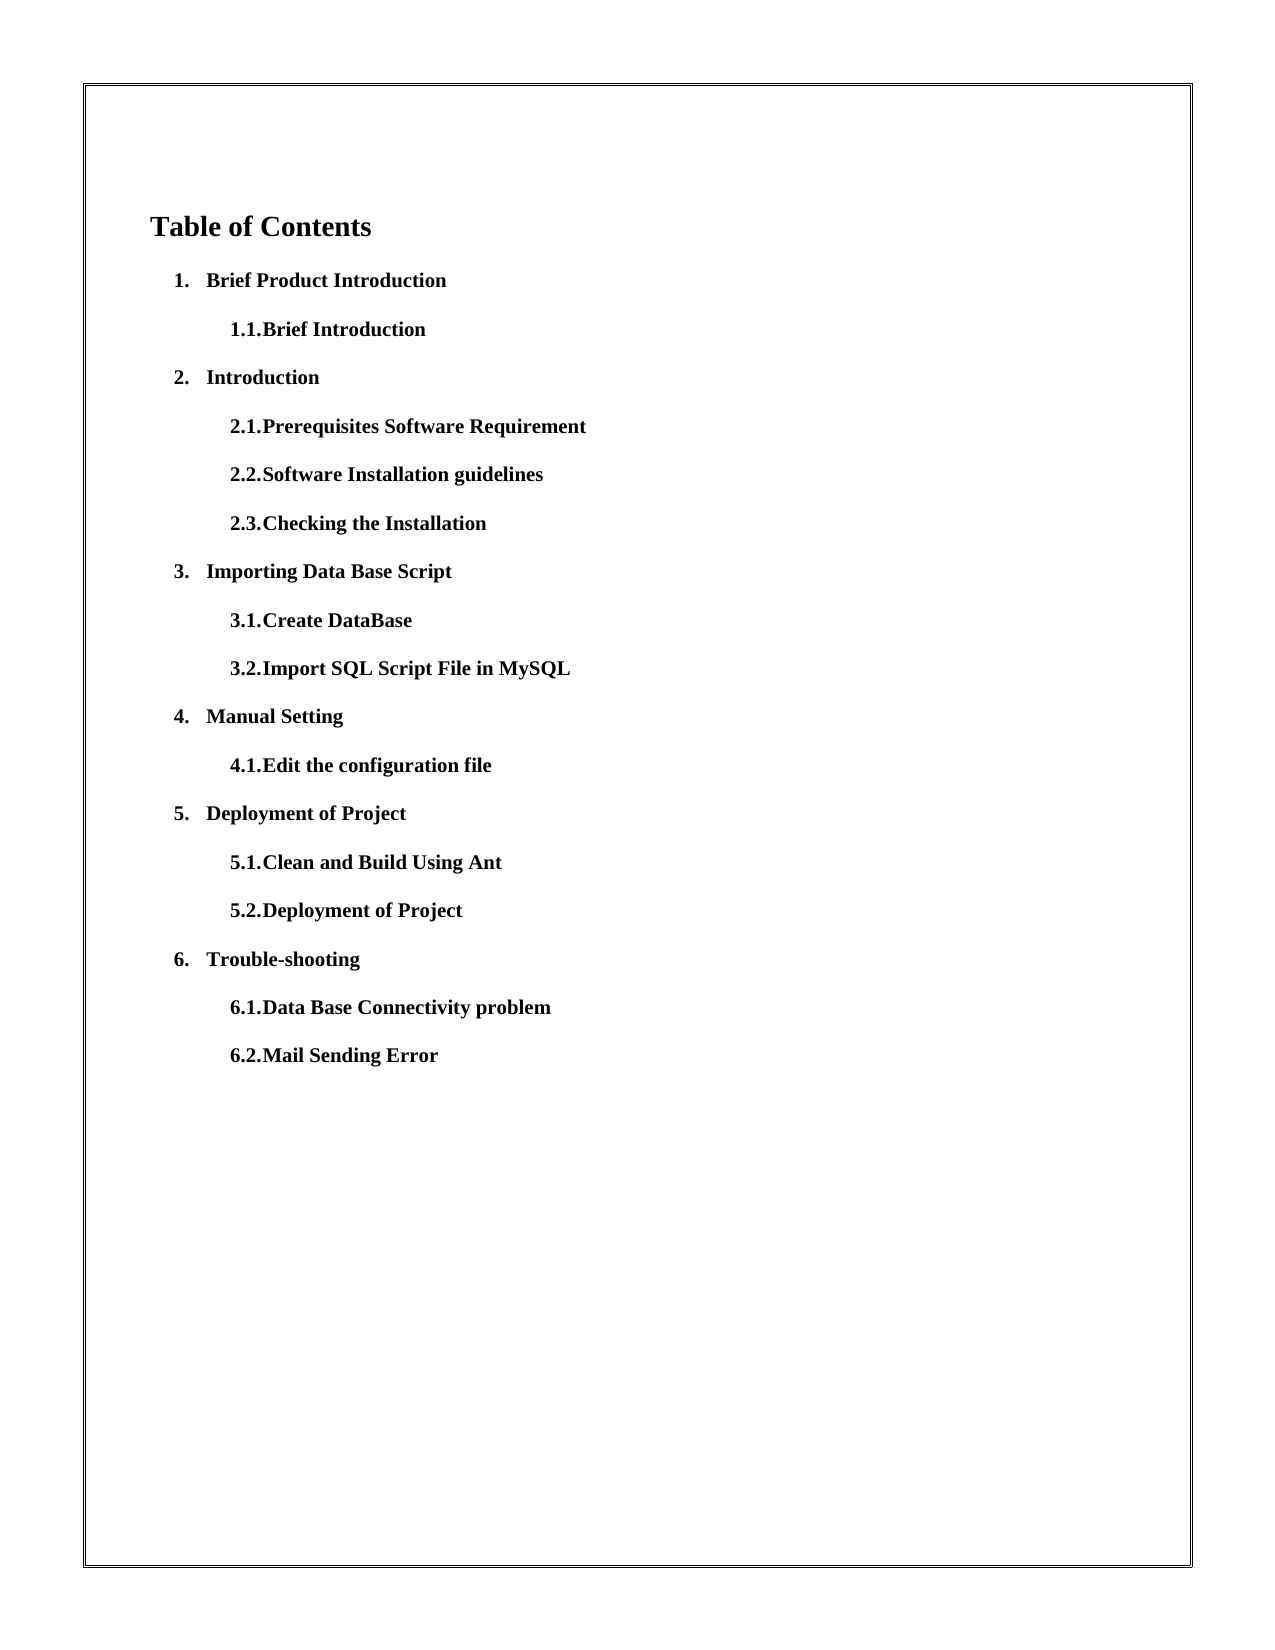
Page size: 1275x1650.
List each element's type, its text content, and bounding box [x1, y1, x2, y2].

list Data Base Connectivity problem [225, 995, 1125, 1019]
list Create DataBase [225, 607, 1125, 632]
list Clean and Build Using Ant [225, 850, 1125, 874]
list Edit the configuration file [225, 753, 1125, 777]
list Brief Product Introduction [168, 268, 1125, 292]
list Deployment of Project [225, 898, 1125, 922]
list Checking the Installation [225, 511, 1125, 535]
list Introduction [168, 365, 1125, 389]
list Software Installation guidelines [225, 462, 1125, 486]
text Table of Contents [150, 209, 1125, 243]
list Prerequisites Software Requirement [225, 414, 1125, 438]
list Trouble-shooting [168, 947, 1125, 971]
list Mail Sending Error [225, 1043, 1125, 1067]
list Deployment of Project [168, 801, 1125, 825]
list Manual Setting [168, 704, 1125, 728]
list Brief Introduction [225, 317, 1125, 341]
list Importing Data Base Script [168, 559, 1125, 583]
list Import SQL Script File in MySQL [225, 656, 1125, 680]
